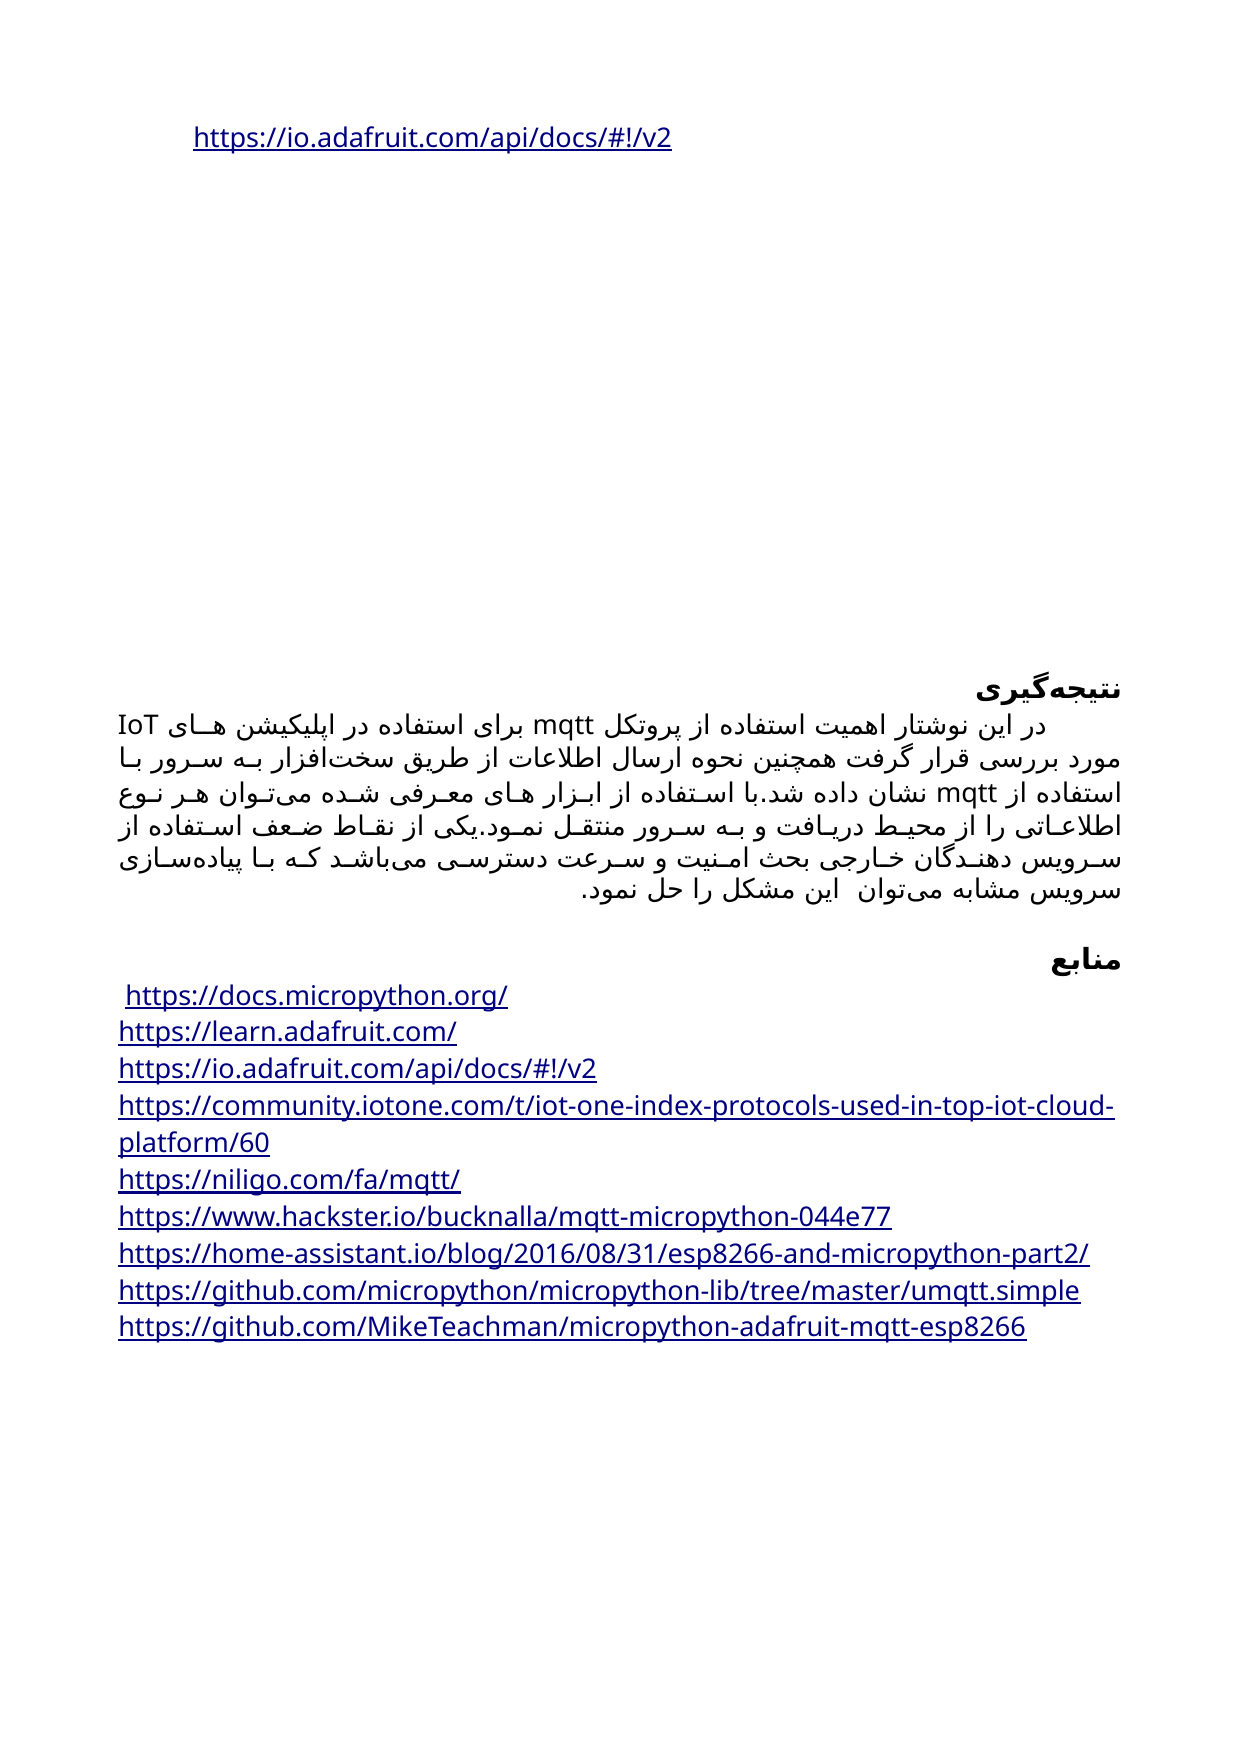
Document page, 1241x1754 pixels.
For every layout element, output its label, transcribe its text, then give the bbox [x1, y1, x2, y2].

text https://www.hackster.io/bucknalla/mqtt-micropython-044e77 [118, 1197, 1122, 1234]
text https://docs.micropython.org/ [118, 976, 1122, 1013]
text https://community.iotone.com/t/iot-one-index-protocols-used-in-top-iot-cloud-platform/60 [118, 1087, 1122, 1160]
text https://github.com/MikeTeachman/micropython-adafruit-mqtt-esp8266 [118, 1308, 1122, 1345]
text https://io.adafruit.com/api/docs/#!/v2 [118, 118, 1122, 155]
text نتیجه‌گیری [118, 671, 1122, 705]
text در این نوشتار اهمیت استفاده از پروتکل mqtt برای استفاده در اپلیکیشن های IoT مورد بررسی قرار گرفت همچنین نحوه ارسال اطلاعات از طریق سخت‌افزار به سرور با استفاده از mqtt نشان داده شد.با استفاده از ابزار های معرفی شده می‌توان هر نوع اطلاعاتی را از محیط دریافت و به سرور منتقل نمود.یکی از نقاط ضعف استفاده از سرویس دهندگان خارجی بحث امنیت و سرعت دسترسی می‌باشد که با پیاده‌سازی سرویس مشابه می‌توان این مشکل را حل نمود. [118, 705, 1122, 905]
text https://home-assistant.io/blog/2016/08/31/esp8266-and-micropython-part2/ [118, 1234, 1122, 1271]
text https://niligo.com/fa/mqtt/ [118, 1160, 1122, 1197]
text منابع [118, 942, 1122, 976]
text https://io.adafruit.com/api/docs/#!/v2 [118, 1050, 1122, 1087]
text https://github.com/micropython/micropython-lib/tree/master/umqtt.simple [118, 1271, 1122, 1308]
text https://learn.adafruit.com/ [118, 1013, 1122, 1050]
